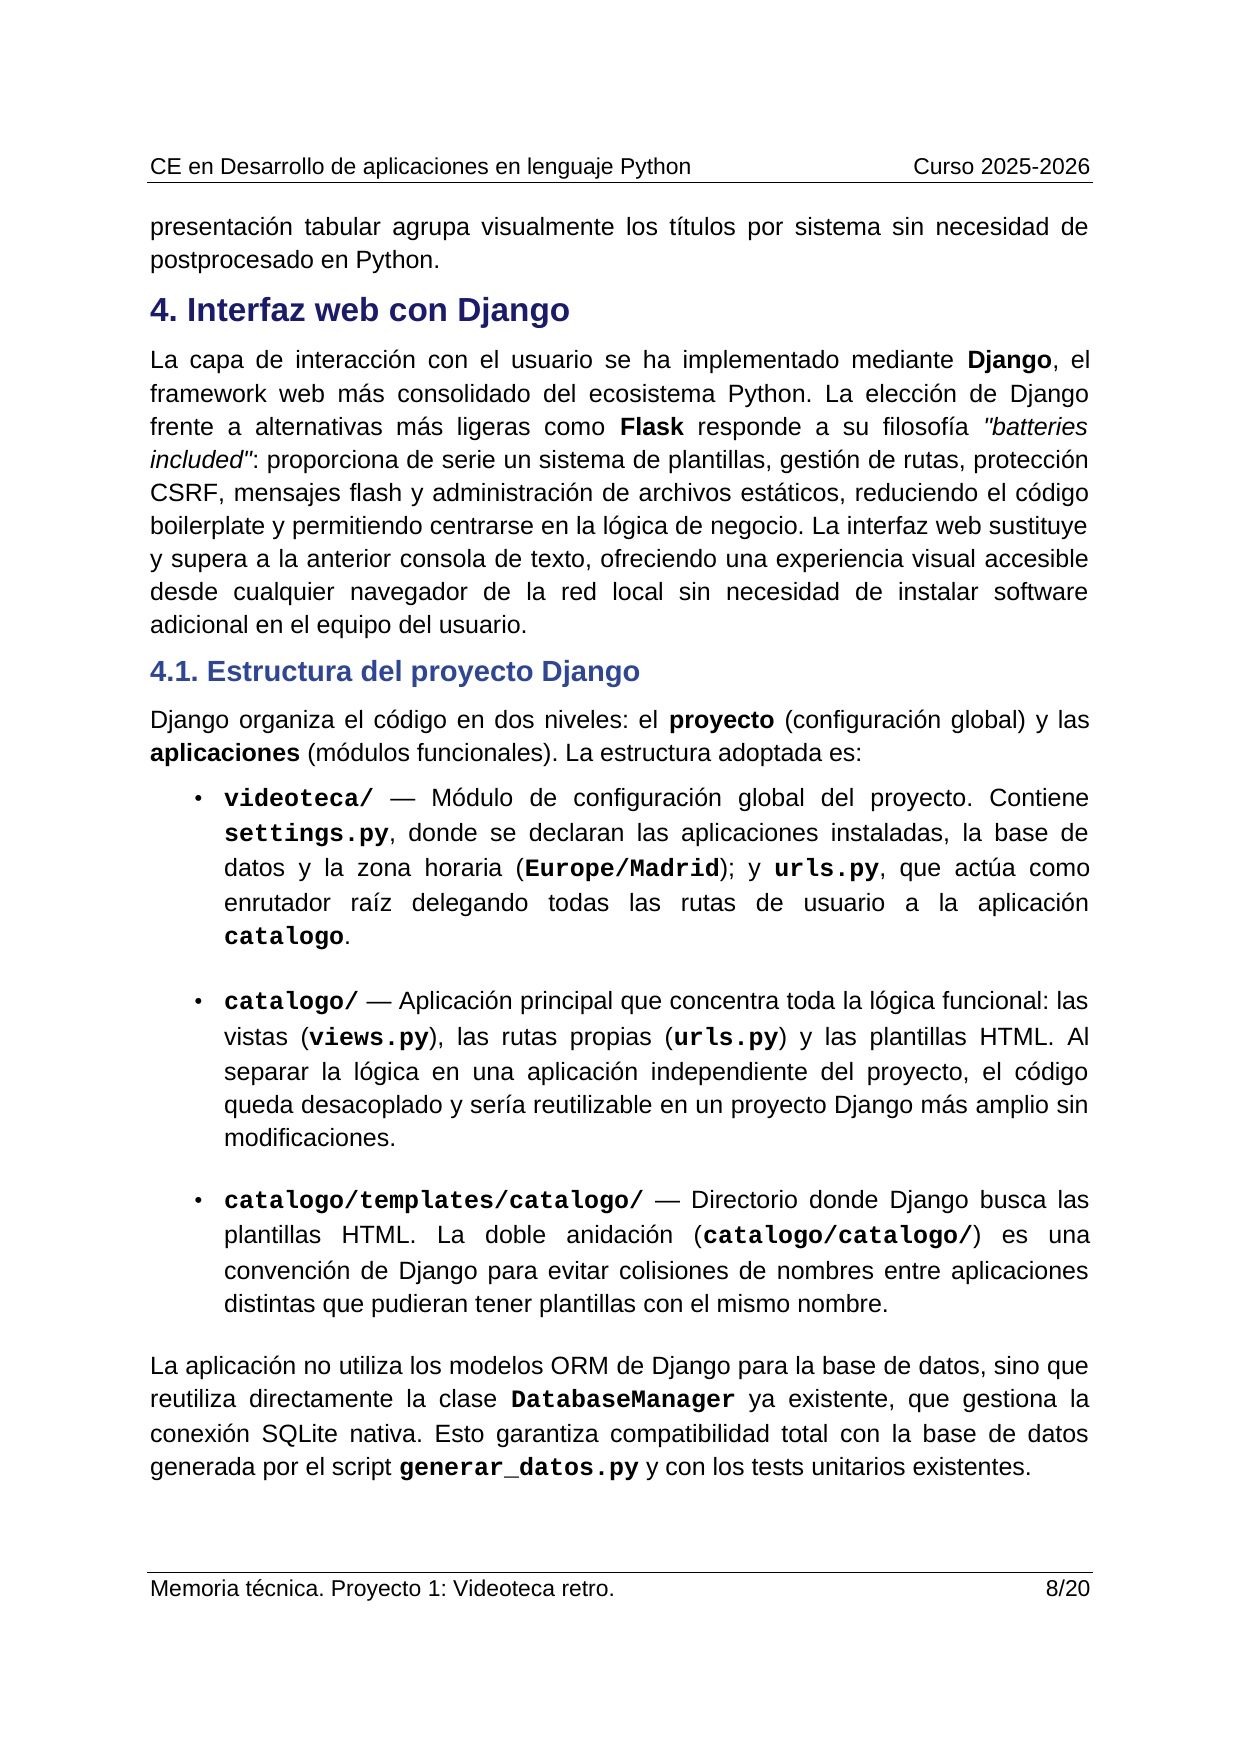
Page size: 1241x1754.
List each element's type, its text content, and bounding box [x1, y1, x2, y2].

list catalogo/ — Aplicación principal que concentra toda la lógica funcional: las vistas (views.py), las rutas propias (urls.py) y las plantillas HTML. Al separar la lógica en una aplicación independiente del proyecto, el código queda desacoplado y sería reutilizable en un proyecto Django más amplio sin modificaciones. [194, 986, 1090, 1151]
text presentación tabular agrupa visualmente los títulos por sistema sin necesidad de postprocesado en Python. [150, 212, 1090, 273]
subtitle 4.1. Estructura del proyecto Django [150, 654, 1090, 688]
text La aplicación no utiliza los modelos ORM de Django para la base de datos, sino que reutiliza directamente la clase DatabaseManager ya existente, que gestiona la conexión SQLite nativa. Esto garantiza compatibilidad total con la base de datos generada por el script generar_datos.py y con los tests unitarios existentes. [150, 1351, 1090, 1483]
text Django organiza el código en dos niveles: el proyecto (configuración global) y las aplicaciones (módulos funcionales). La estructura adoptada es: [150, 705, 1090, 767]
subtitle 4. Interfaz web con Django [150, 289, 1090, 328]
list videoteca/ — Módulo de configuración global del proyecto. Contiene settings.py, donde se declaran las aplicaciones instaladas, la base de datos y la zona horaria (Europe/Madrid); y urls.py, que actúa como enrutador raíz delegando todas las rutas de usuario a la aplicación catalogo. [194, 783, 1090, 952]
text La capa de interacción con el usuario se ha implementado mediante Django, el framework web más consolidado del ecosistema Python. La elección de Django frente a alternativas más ligeras como Flask responde a su filosofía "batteries included": proporciona de serie un sistema de plantillas, gestión de rutas, protección CSRF, mensajes flash y administración de archivos estáticos, reduciendo el código boilerplate y permitiendo centrarse en la lógica de negocio. La interfaz web sustituye y supera a la anterior consola de texto, ofreciendo una experiencia visual accesible desde cualquier navegador de la red local sin necesidad de instalar software adicional en el equipo del usuario. [150, 346, 1090, 638]
list catalogo/templates/catalogo/ — Directorio donde Django busca las plantillas HTML. La doble anidación (catalogo/catalogo/) es una convención de Django para evitar colisiones de nombres entre aplicaciones distintas que pudieran tener plantillas con el mismo nombre. [194, 1185, 1090, 1317]
